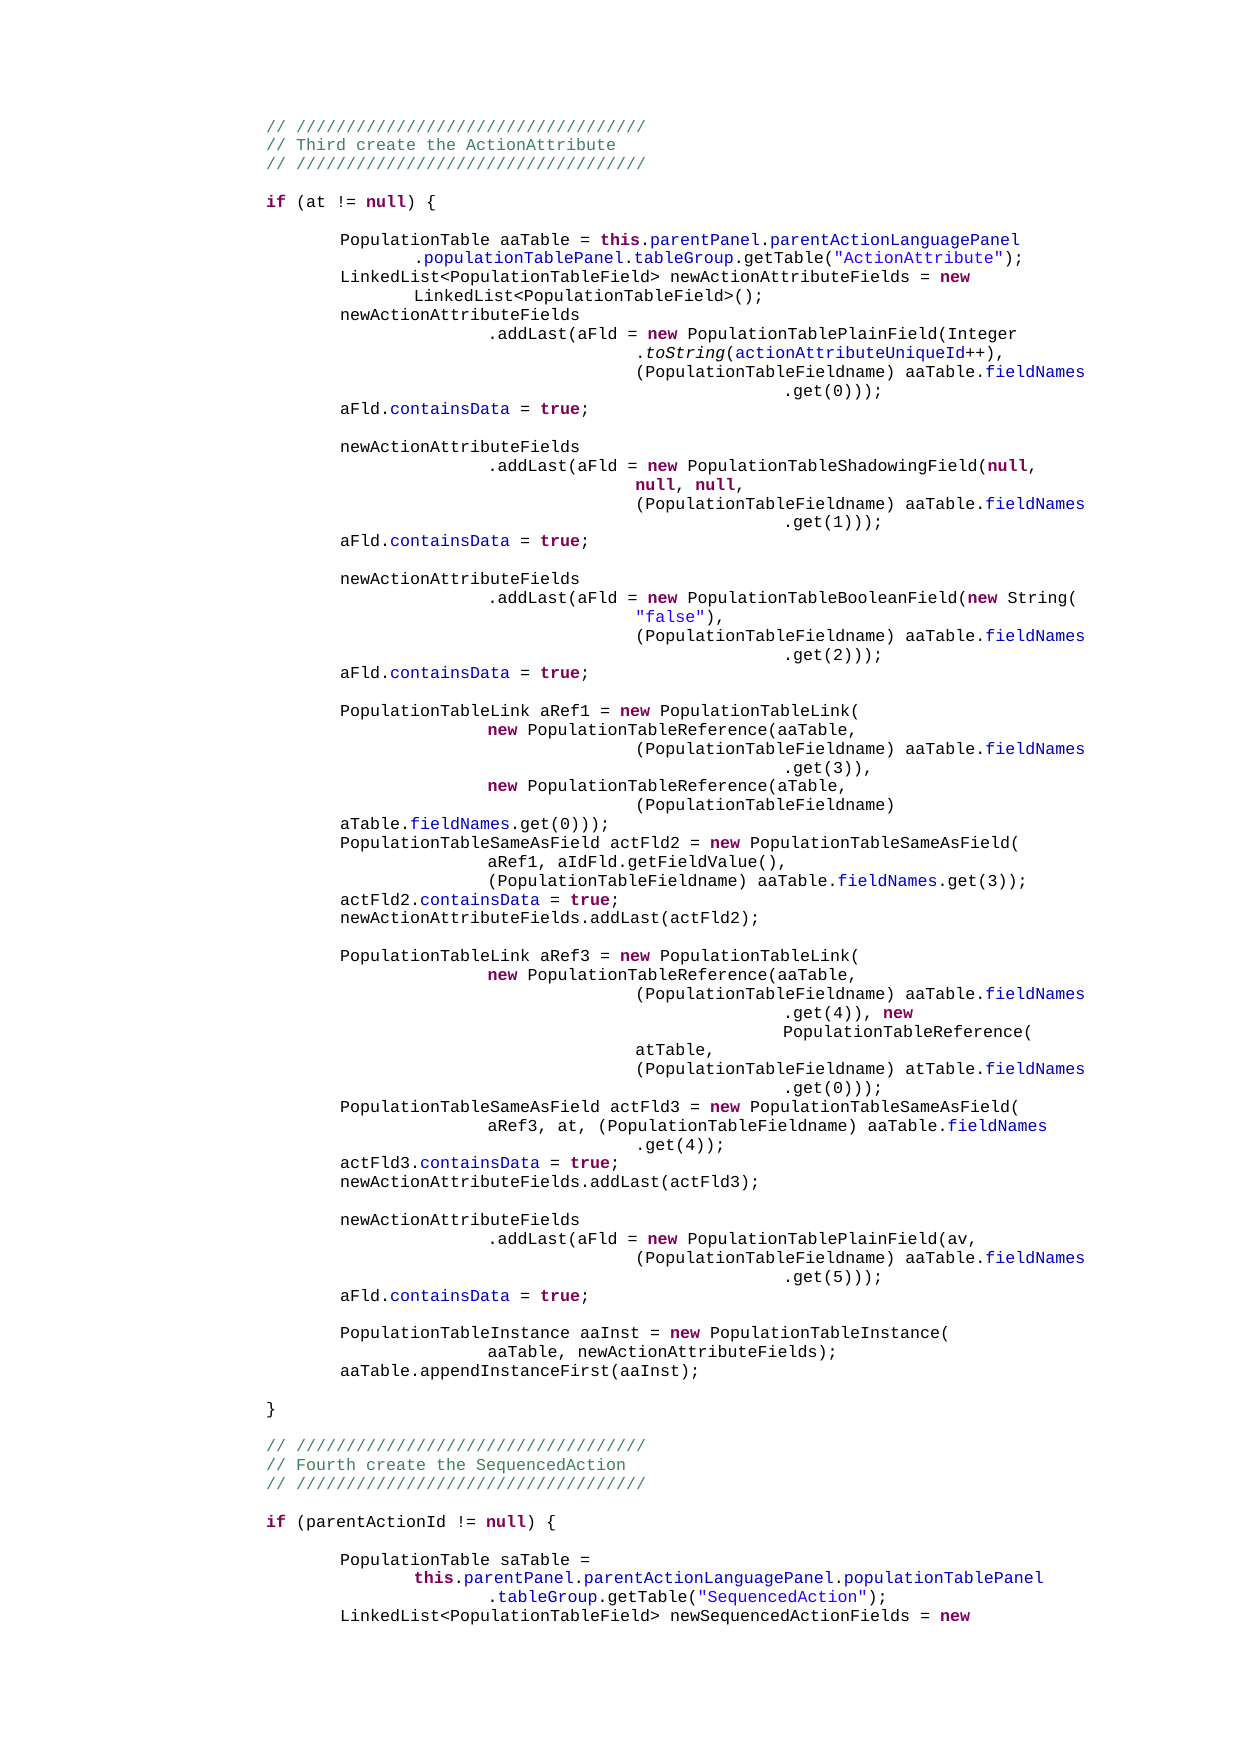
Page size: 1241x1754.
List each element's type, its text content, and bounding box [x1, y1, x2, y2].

text .get(3)), [118, 759, 1122, 778]
text new PopulationTableReference(aaTable, [118, 721, 1122, 740]
text // Fourth create the SequencedAction [118, 1457, 1122, 1476]
text actFld3.containsData = true; [118, 1155, 1122, 1174]
text aFld.containsData = true; [118, 533, 1122, 552]
text .get(2))); [118, 646, 1122, 665]
text .populationTablePanel.tableGroup.getTable("ActionAttribute"); [118, 250, 1122, 269]
text .addLast(aFld = new PopulationTableBooleanField(new String( [118, 589, 1122, 608]
text newActionAttributeFields.addLast(actFld2); [118, 910, 1122, 929]
text aFld.containsData = true; [118, 665, 1122, 684]
text .get(0))); [118, 382, 1122, 401]
text newActionAttributeFields [118, 571, 1122, 589]
text .get(4)); [118, 1136, 1122, 1155]
text aaTable, newActionAttributeFields); [118, 1344, 1122, 1362]
text actFld2.containsData = true; [118, 891, 1122, 910]
text (PopulationTableFieldname) aaTable.fieldNames [118, 985, 1122, 1004]
text PopulationTable aaTable = this.parentPanel.parentActionLanguagePanel [118, 231, 1122, 250]
text // /////////////////////////////////// [118, 1438, 1122, 1457]
text (PopulationTableFieldname) atTable.fieldNames [118, 1061, 1122, 1080]
text // /////////////////////////////////// [118, 118, 1122, 137]
text PopulationTableSameAsField actFld2 = new PopulationTableSameAsField( [118, 834, 1122, 853]
text newActionAttributeFields [118, 307, 1122, 326]
text aFld.containsData = true; [118, 1287, 1122, 1306]
text .toString(actionAttributeUniqueId++), [118, 344, 1122, 363]
text LinkedList<PopulationTableField> newActionAttributeFields = new LinkedList<PopulationTableField>(); [118, 269, 1122, 307]
text PopulationTableLink aRef3 = new PopulationTableLink( [118, 948, 1122, 967]
text (PopulationTableFieldname) aaTable.fieldNames [118, 1249, 1122, 1268]
text .addLast(aFld = new PopulationTableShadowingField(null, [118, 457, 1122, 476]
text aaTable.appendInstanceFirst(aaInst); [118, 1362, 1122, 1381]
text } [118, 1400, 1122, 1419]
text (PopulationTableFieldname) aaTable.fieldNames [118, 495, 1122, 514]
text PopulationTableLink aRef1 = new PopulationTableLink( [118, 703, 1122, 721]
text // /////////////////////////////////// [118, 1476, 1122, 1494]
text .tableGroup.getTable("SequencedAction"); [118, 1589, 1122, 1608]
text newActionAttributeFields.addLast(actFld3); [118, 1174, 1122, 1193]
text // Third create the ActionAttribute [118, 137, 1122, 156]
text .get(5))); [118, 1268, 1122, 1287]
text aRef1, aIdFld.getFieldValue(), [118, 853, 1122, 872]
text PopulationTable saTable = this.parentPanel.parentActionLanguagePanel.populationTablePanel [118, 1551, 1122, 1589]
text .get(0))); [118, 1080, 1122, 1098]
text (PopulationTableFieldname) aaTable.fieldNames [118, 740, 1122, 759]
text .get(1))); [118, 514, 1122, 533]
text new PopulationTableReference(aTable, [118, 778, 1122, 797]
text .get(4)), new PopulationTableReference( [118, 1004, 1122, 1042]
text .addLast(aFld = new PopulationTablePlainField(Integer [118, 326, 1122, 344]
text aFld.containsData = true; [118, 401, 1122, 420]
text (PopulationTableFieldname) aaTable.fieldNames [118, 363, 1122, 382]
text (PopulationTableFieldname) aaTable.fieldNames [118, 627, 1122, 646]
text newActionAttributeFields [118, 439, 1122, 457]
text PopulationTableSameAsField actFld3 = new PopulationTableSameAsField( [118, 1098, 1122, 1117]
text if (at != null) { [118, 193, 1122, 212]
text LinkedList<PopulationTableField> newSequencedActionFields = new [118, 1608, 1122, 1626]
text "false"), [118, 608, 1122, 627]
text (PopulationTableFieldname) aTable.fieldNames.get(0))); [118, 797, 1122, 834]
text if (parentActionId != null) { [118, 1513, 1122, 1532]
text aRef3, at, (PopulationTableFieldname) aaTable.fieldNames [118, 1117, 1122, 1136]
text null, null, [118, 476, 1122, 495]
text (PopulationTableFieldname) aaTable.fieldNames.get(3)); [118, 872, 1122, 891]
text PopulationTableInstance aaInst = new PopulationTableInstance( [118, 1325, 1122, 1344]
text // /////////////////////////////////// [118, 156, 1122, 175]
text newActionAttributeFields [118, 1212, 1122, 1231]
text atTable, [118, 1042, 1122, 1061]
text new PopulationTableReference(aaTable, [118, 967, 1122, 985]
text .addLast(aFld = new PopulationTablePlainField(av, [118, 1231, 1122, 1249]
